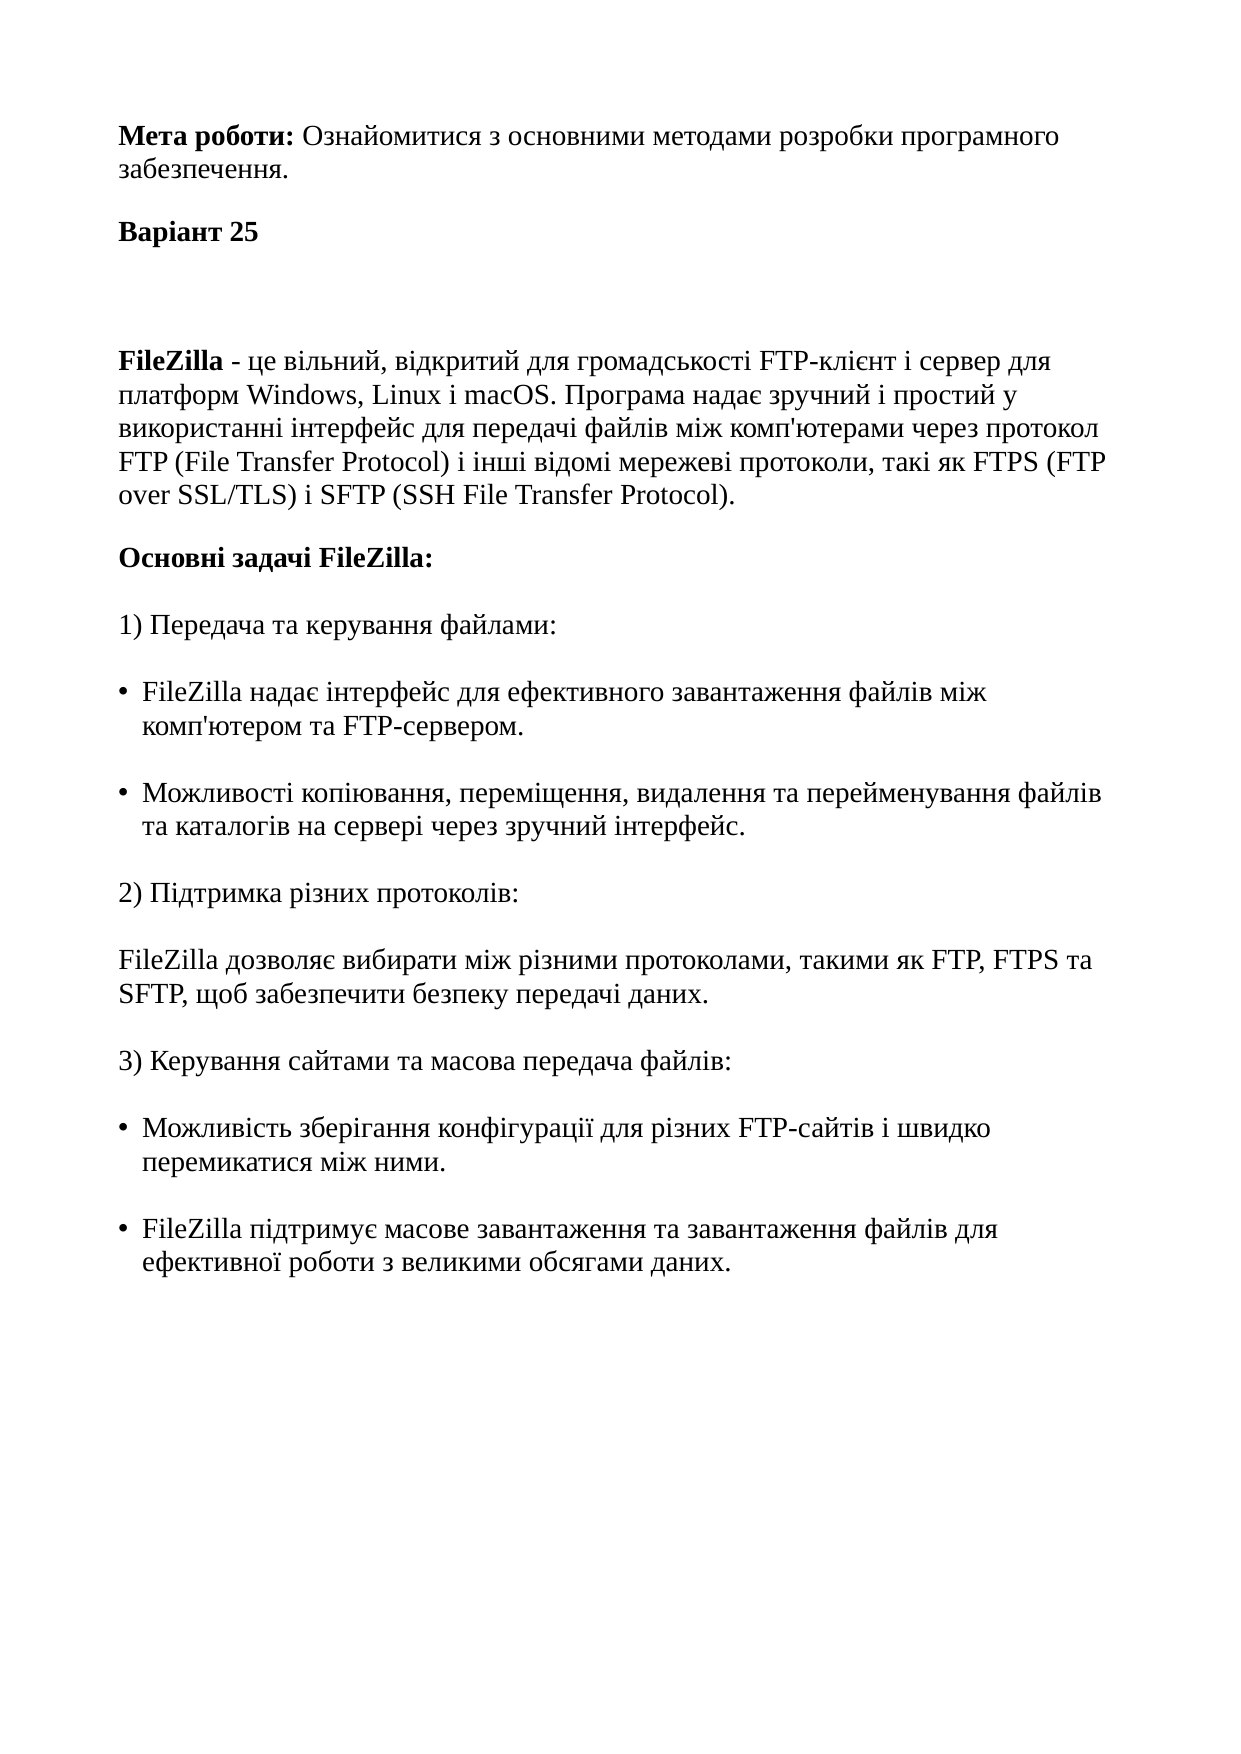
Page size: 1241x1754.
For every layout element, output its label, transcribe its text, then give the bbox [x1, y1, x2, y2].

text FileZilla дозволяє вибирати між різними протоколами, такими як FTP, FTPS та SFTP, щоб забезпечити безпеку передачі даних. [118, 942, 1122, 1009]
list FileZilla надає інтерфейс для ефективного завантаження файлів між комп'ютером та FTP-сервером. [118, 674, 1122, 741]
text Мета роботи: Ознайомитися з основними методами розробки програмного забезпечення. [118, 118, 1122, 185]
text 1) Передача та керування файлами: [118, 607, 1122, 640]
text Основні задачі FileZilla: [118, 540, 1122, 573]
text 3) Керування сайтами та масова передача файлів: [118, 1043, 1122, 1077]
text Варіант 25 [118, 214, 1122, 247]
text 2) Підтримка різних протоколів: [118, 875, 1122, 909]
text FileZilla - це вільний, відкритий для громадськості FTP-клієнт і сервер для платформ Windows, Linux і macOS. Програма надає зручний і простий у використанні інтерфейс для передачі файлів між комп'ютерами через протокол FTP (File Transfer Protocol) і інші відомі мережеві протоколи, такі як FTPS (FTP over SSL/TLS) і SFTP (SSH File Transfer Protocol). [118, 276, 1122, 511]
list FileZilla підтримує масове завантаження та завантаження файлів для ефективної роботи з великими обсягами даних. [118, 1211, 1122, 1278]
list Можливості копіювання, переміщення, видалення та перейменування файлів та каталогів на сервері через зручний інтерфейс. [118, 775, 1122, 842]
list Можливість зберігання конфігурації для різних FTP-сайтів і швидко перемикатися між ними. [118, 1110, 1122, 1177]
